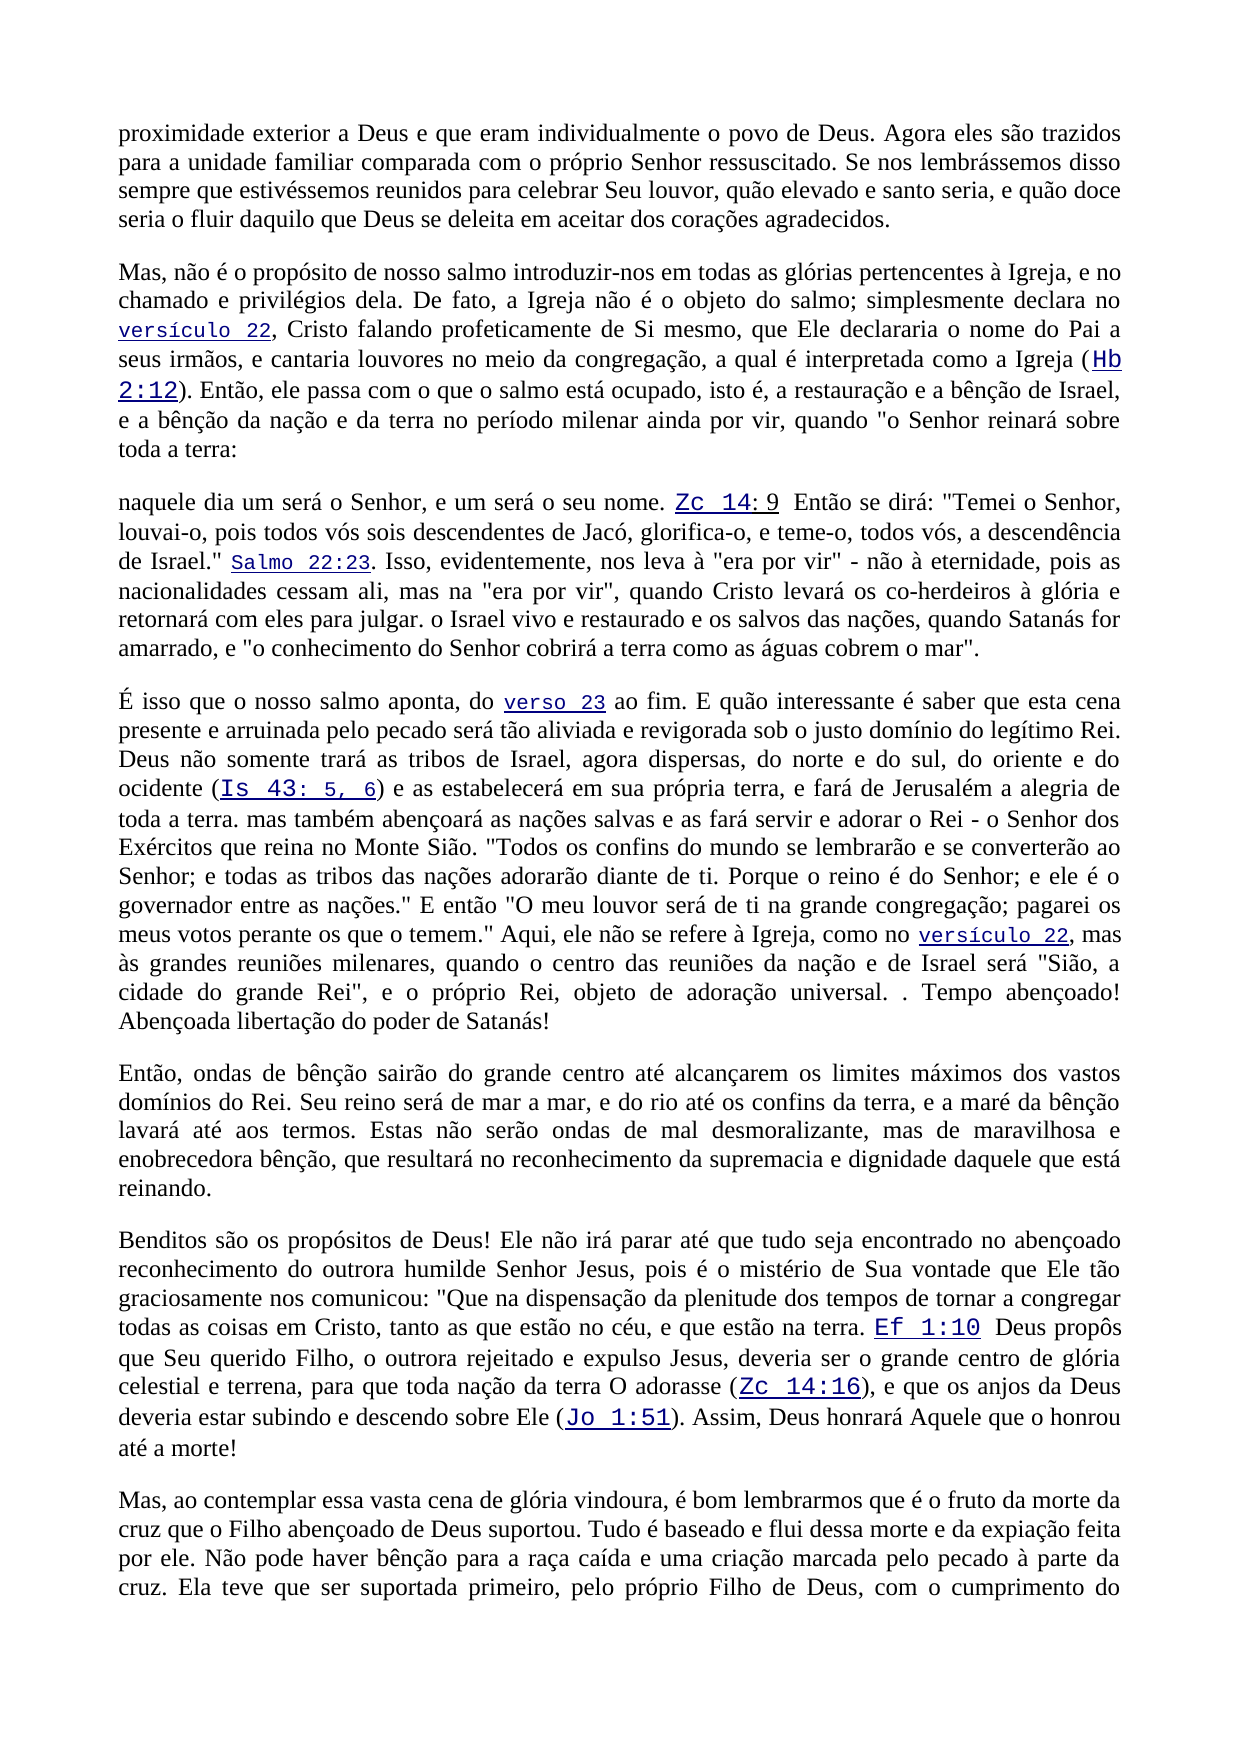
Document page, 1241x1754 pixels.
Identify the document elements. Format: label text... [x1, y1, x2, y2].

text Mas, ao contemplar essa vasta cena de glória vindoura, é bom lembrarmos que é o fruto da morte da cruz que o Filho abençoado de Deus suportou. Tudo é baseado e flui dessa morte e da expiação feita por ele. Não pode haver bênção para a raça caída e uma criação marcada pelo pecado à parte da cruz. Ela teve que ser suportada primeiro, pelo próprio Filho de Deus, com o cumprimento do [118, 1485, 1122, 1600]
text É isso que o nosso salmo aponta, do verso 23 ao fim. E quão interessante é saber que esta cena presente e arruinada pelo pecado será tão aliviada e revigorada sob o justo domínio do legítimo Rei. Deus não somente trará as tribos de Israel, agora dispersas, do norte e do sul, do oriente e do ocidente (Is 43: 5, 6) e as estabelecerá em sua própria terra, e fará de Jerusalém a alegria de toda a terra. mas também abençoará as nações salvas e as fará servir e adorar o Rei - o Senhor dos Exércitos que reina no Monte Sião. "Todos os confins do mundo se lembrarão e se converterão ao Senhor; e todas as tribos das nações adorarão diante de ti. Porque o reino é do Senhor; e ele é o governador entre as nações." E então "O meu louvor será de ti na grande congregação; pagarei os meus votos perante os que o temem." Aqui, ele não se refere à Igreja, como no versículo 22, mas às grandes reuniões milenares, quando o centro das reuniões da nação e de Israel será "Sião, a cidade do grande Rei", e o próprio Rei, objeto de adoração universal. . Tempo abençoado! Abençoada libertação do poder de Satanás! [118, 686, 1122, 1034]
text Benditos são os propósitos de Deus! Ele não irá parar até que tudo seja encontrado no abençoado reconhecimento do outrora humilde Senhor Jesus, pois é o mistério de Sua vontade que Ele tão graciosamente nos comunicou: "Que na dispensação da plenitude dos tempos de tornar a congregar todas as coisas em Cristo, tanto as que estão no céu, e que estão na terra. Ef 1:10 Deus propôs que Seu querido Filho, o outrora rejeitado e expulso Jesus, deveria ser o grande centro de glória celestial e terrena, para que toda nação da terra O adorasse (Zc 14:16), e que os anjos da Deus deveria estar subindo e descendo sobre Ele (Jo 1:51). Assim, Deus honrará Aquele que o honrou até a morte! [118, 1226, 1122, 1462]
text Mas, não é o propósito de nosso salmo introduzir-nos em todas as glórias pertencentes à Igreja, e no chamado e privilégios dela. De fato, a Igreja não é o objeto do salmo; simplesmente declara no versículo 22, Cristo falando profeticamente de Si mesmo, que Ele declararia o nome do Pai a seus irmãos, e cantaria louvores no meio da congregação, a qual é interpretada como a Igreja (Hb 2:12). Então, ele passa com o que o salmo está ocupado, isto é, a restauração e a bênção de Israel, e a bênção da nação e da terra no período milenar ainda por vir, quando "o Senhor reinará sobre toda a terra: [118, 257, 1122, 463]
text naquele dia um será o Senhor, e um será o seu nome. Zc 14: 9 Então se dirá: "Temei o Senhor, louvai-o, pois todos vós sois descendentes de Jacó, glorifica-o, e teme-o, todos vós, a descendência de Israel." Salmo 22:23. Isso, evidentemente, nos leva à "era por vir" - não à eternidade, pois as nacionalidades cessam ali, mas na "era por vir", quando Cristo levará os co-herdeiros à glória e retornará com eles para julgar. o Israel vivo e restaurado e os salvos das nações, quando Satanás for amarrado, e "o conhecimento do Senhor cobrirá a terra como as águas cobrem o mar". [118, 487, 1122, 662]
text Então, ondas de bênção sairão do grande centro até alcançarem os limites máximos dos vastos domínios do Rei. Seu reino será de mar a mar, e do rio até os confins da terra, e a maré da bênção lavará até aos termos. Estas não serão ondas de mal desmoralizante, mas de maravilhosa e enobrecedora bênção, que resultará no reconhecimento da supremacia e dignidade daquele que está reinando. [118, 1058, 1122, 1202]
text proximidade exterior a Deus e que eram individualmente o povo de Deus. Agora eles são trazidos para a unidade familiar comparada com o próprio Senhor ressuscitado. Se nos lembrássemos disso sempre que estivéssemos reunidos para celebrar Seu louvor, quão elevado e santo seria, e quão doce seria o fluir daquilo que Deus se deleita em aceitar dos corações agradecidos. [118, 118, 1122, 233]
